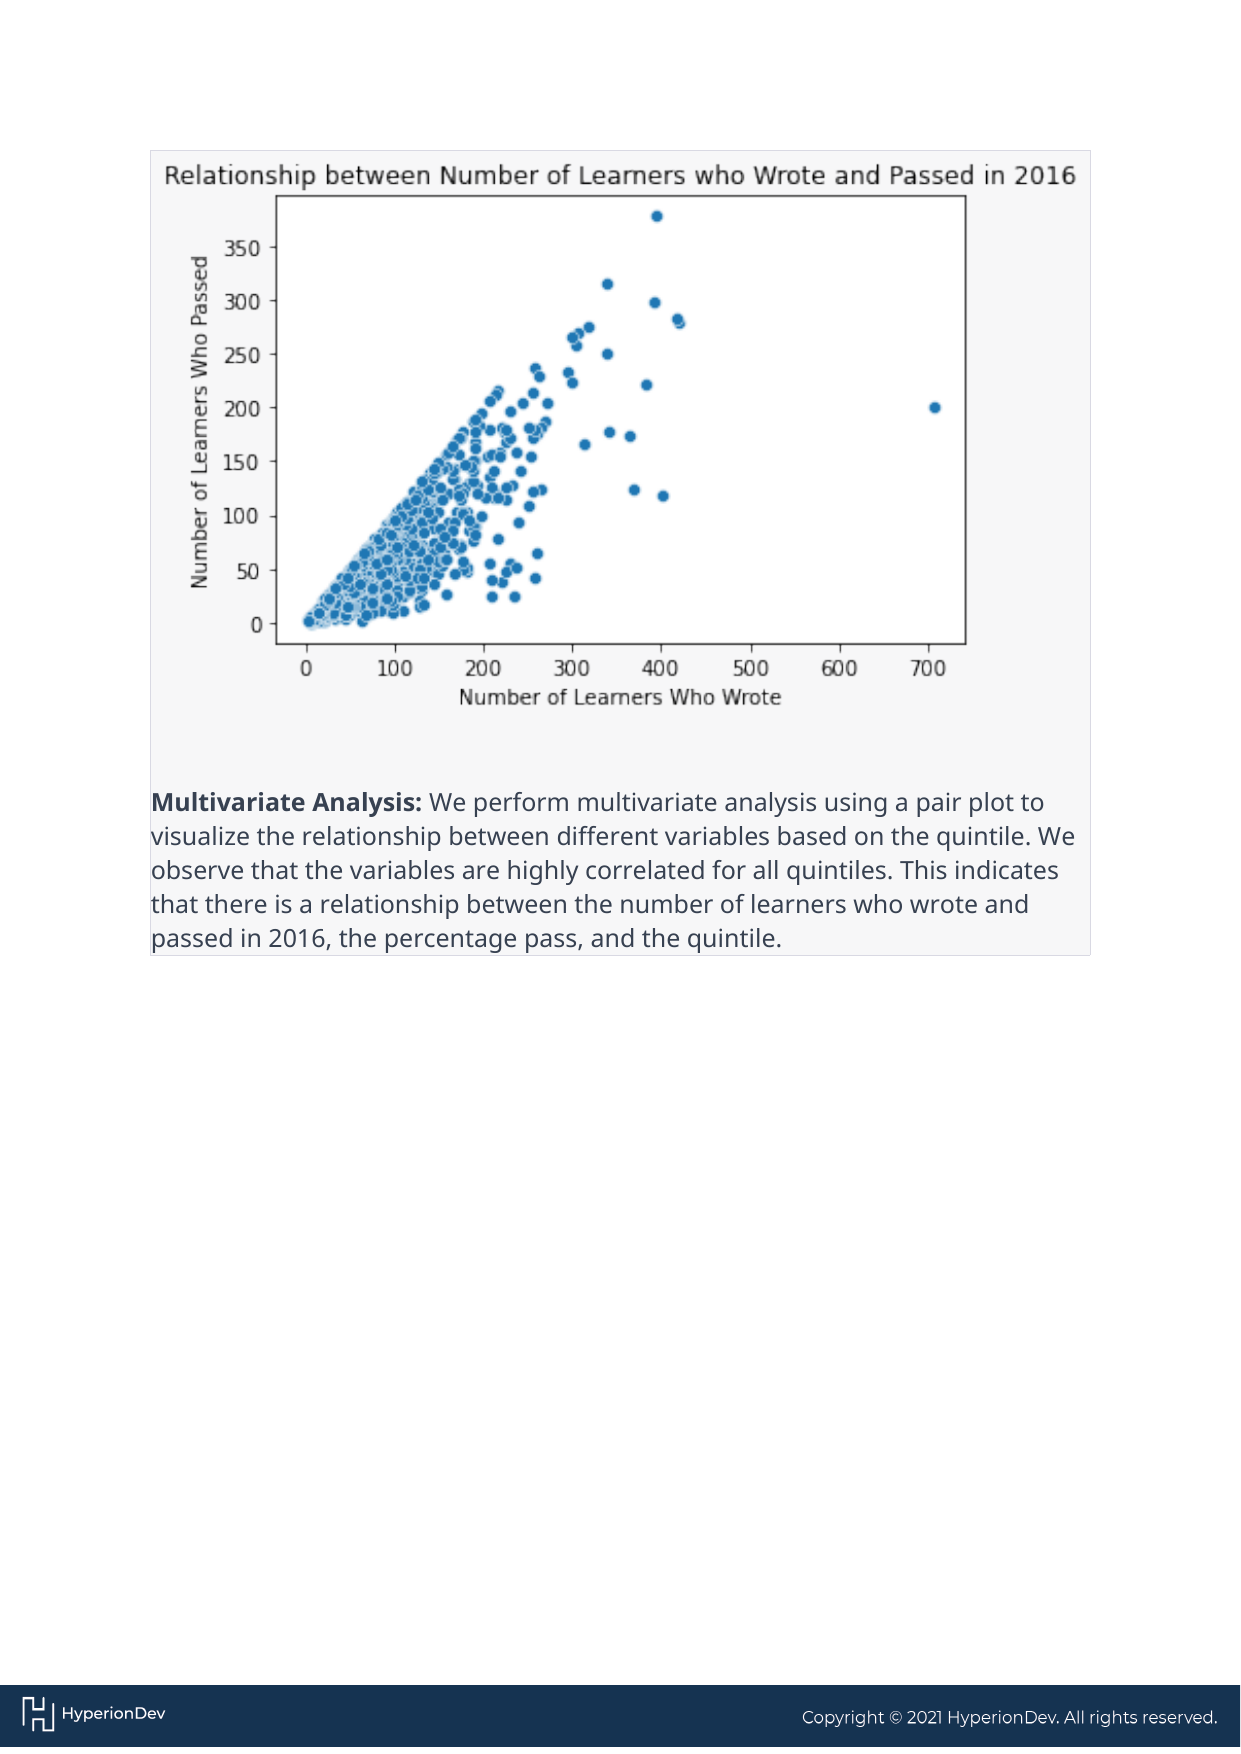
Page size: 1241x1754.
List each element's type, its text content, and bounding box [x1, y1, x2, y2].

text Multivariate Analysis: We perform multivariate analysis using a pair plot to visualize the relationship between different variables based on the quintile. We observe that the variables are highly correlated for all quintiles. This indicates that there is a relationship between the number of learners who wrote and passed in 2016, the percentage pass, and the quintile. [151, 784, 1090, 955]
